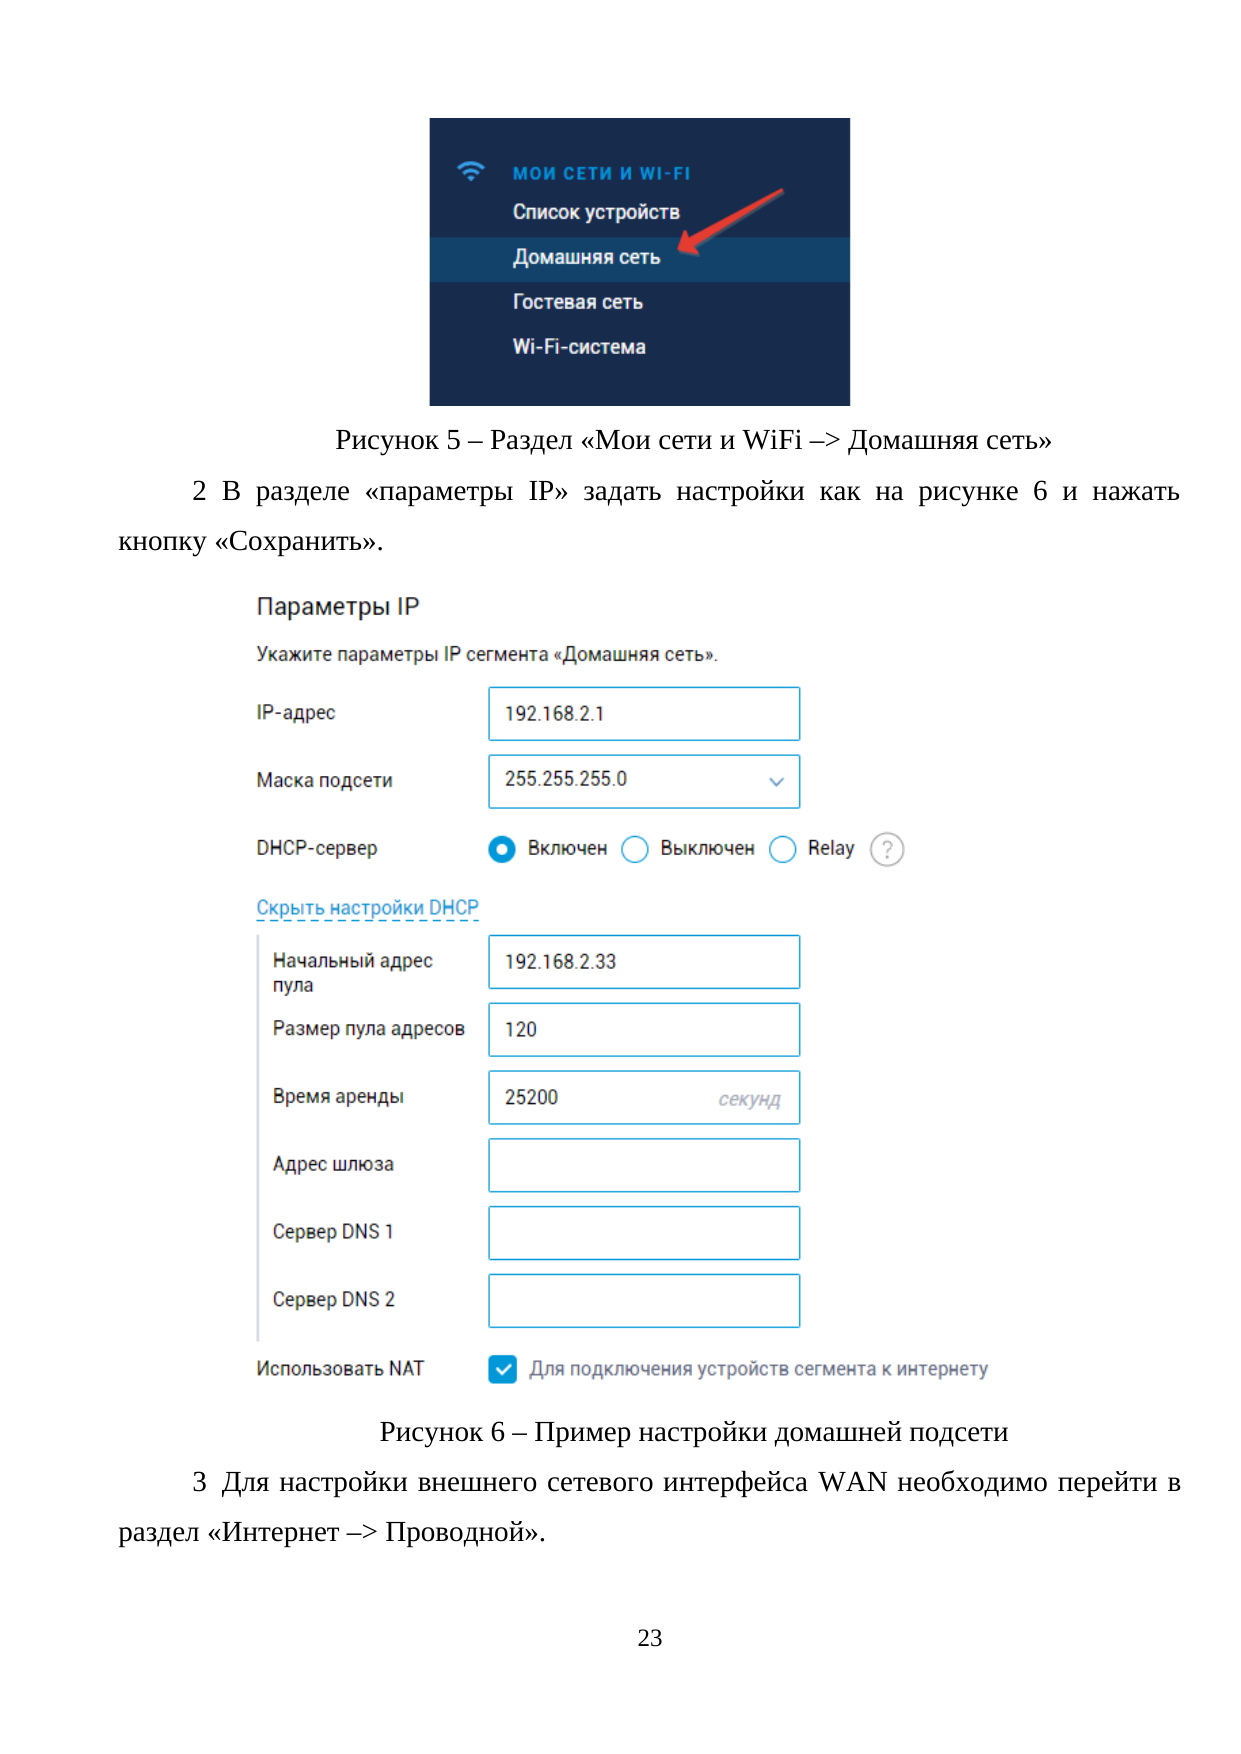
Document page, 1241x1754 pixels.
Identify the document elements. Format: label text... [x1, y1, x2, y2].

list В разделе «параметры IP» задать настройки как на рисунке 6 и нажать кнопку «Сохранить». [118, 473, 1181, 557]
text Рисунок 5 – Раздел «Мои сети и WiFi –> Домашняя сеть» [207, 422, 1181, 456]
picture [239, 573, 1060, 1400]
text Рисунок 6 – Пример настройки домашней подсети [207, 1414, 1181, 1447]
list Для настройки внешнего сетевого интерфейса WAN необходимо перейти в раздел «Интернет –> Проводной». [118, 1464, 1181, 1548]
picture [429, 118, 870, 406]
